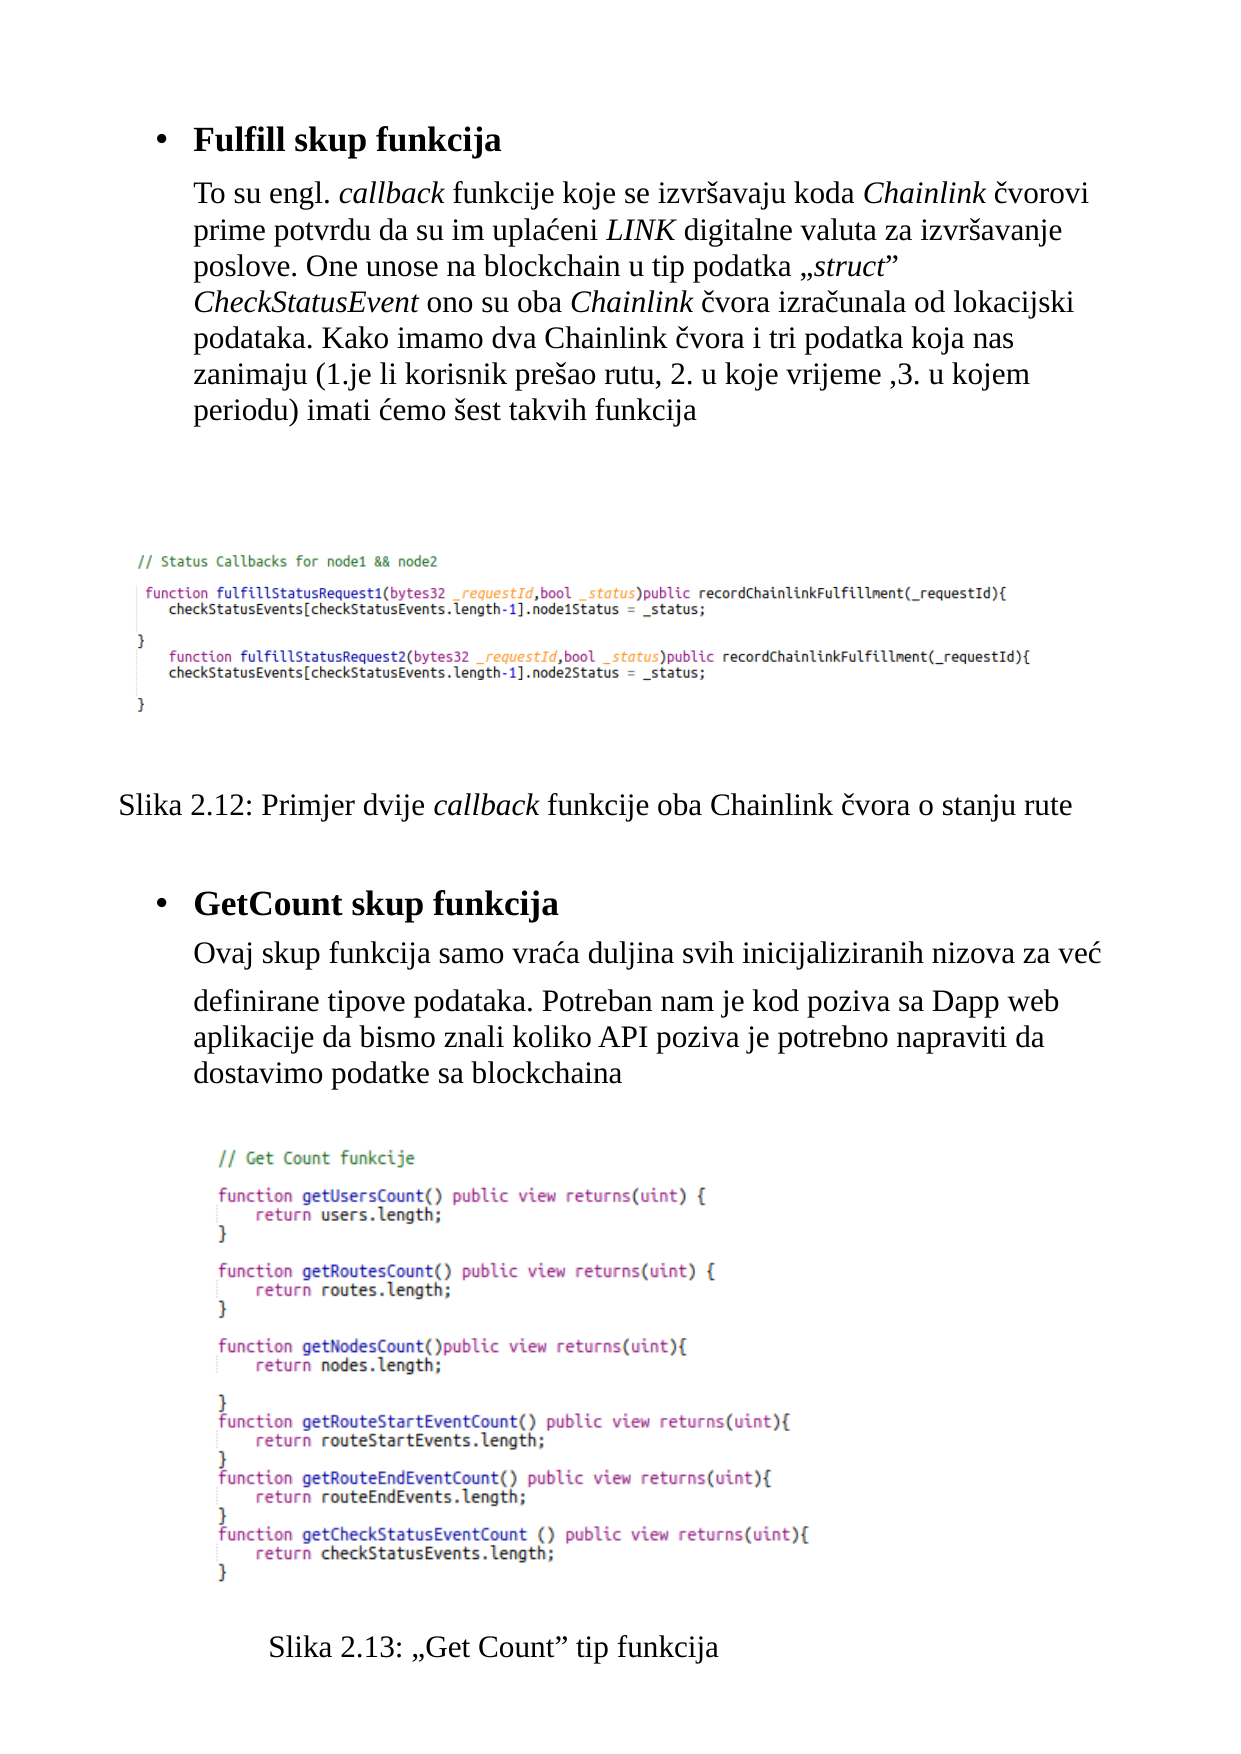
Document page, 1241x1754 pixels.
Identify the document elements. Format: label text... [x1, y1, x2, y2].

text Slika 2.12: Primjer dvije callback funkcije oba Chainlink čvora o stanju rute [118, 786, 1122, 822]
list GetCount skup funkcija [156, 882, 1122, 923]
picture [193, 1141, 989, 1616]
text To su engl. callback funkcije koje se izvršavaju koda Chainlink čvorovi prime potvrdu da su im uplaćeni LINK digitalne valuta za izvršavanje poslove. One unose na blockchain u tip podatka „struct” CheckStatusEvent ono su oba Chainlink čvora izračunala od lokacijski podataka. Kako imamo dva Chainlink čvora i tri podatka koja nas zanimaju (1.je li korisnik prešao rutu, 2. u koje vrijeme ,3. u kojem periodu) imati ćemo šest takvih funkcija [118, 171, 1122, 427]
text Slika 2.13: „Get Count” tip funkcija [118, 1628, 1122, 1664]
text definirane tipove podataka. Potreban nam je kod poziva sa Dapp web aplikacije da bismo znali koliko API poziva je potrebno napraviti da dostavimo podatke sa blockchaina [118, 983, 1122, 1090]
list Fulfill skup funkcija [156, 118, 1122, 159]
picture [118, 528, 1123, 739]
text Ovaj skup funkcija samo vraća duljina svih inicijaliziranih nizova za već [118, 935, 1122, 971]
